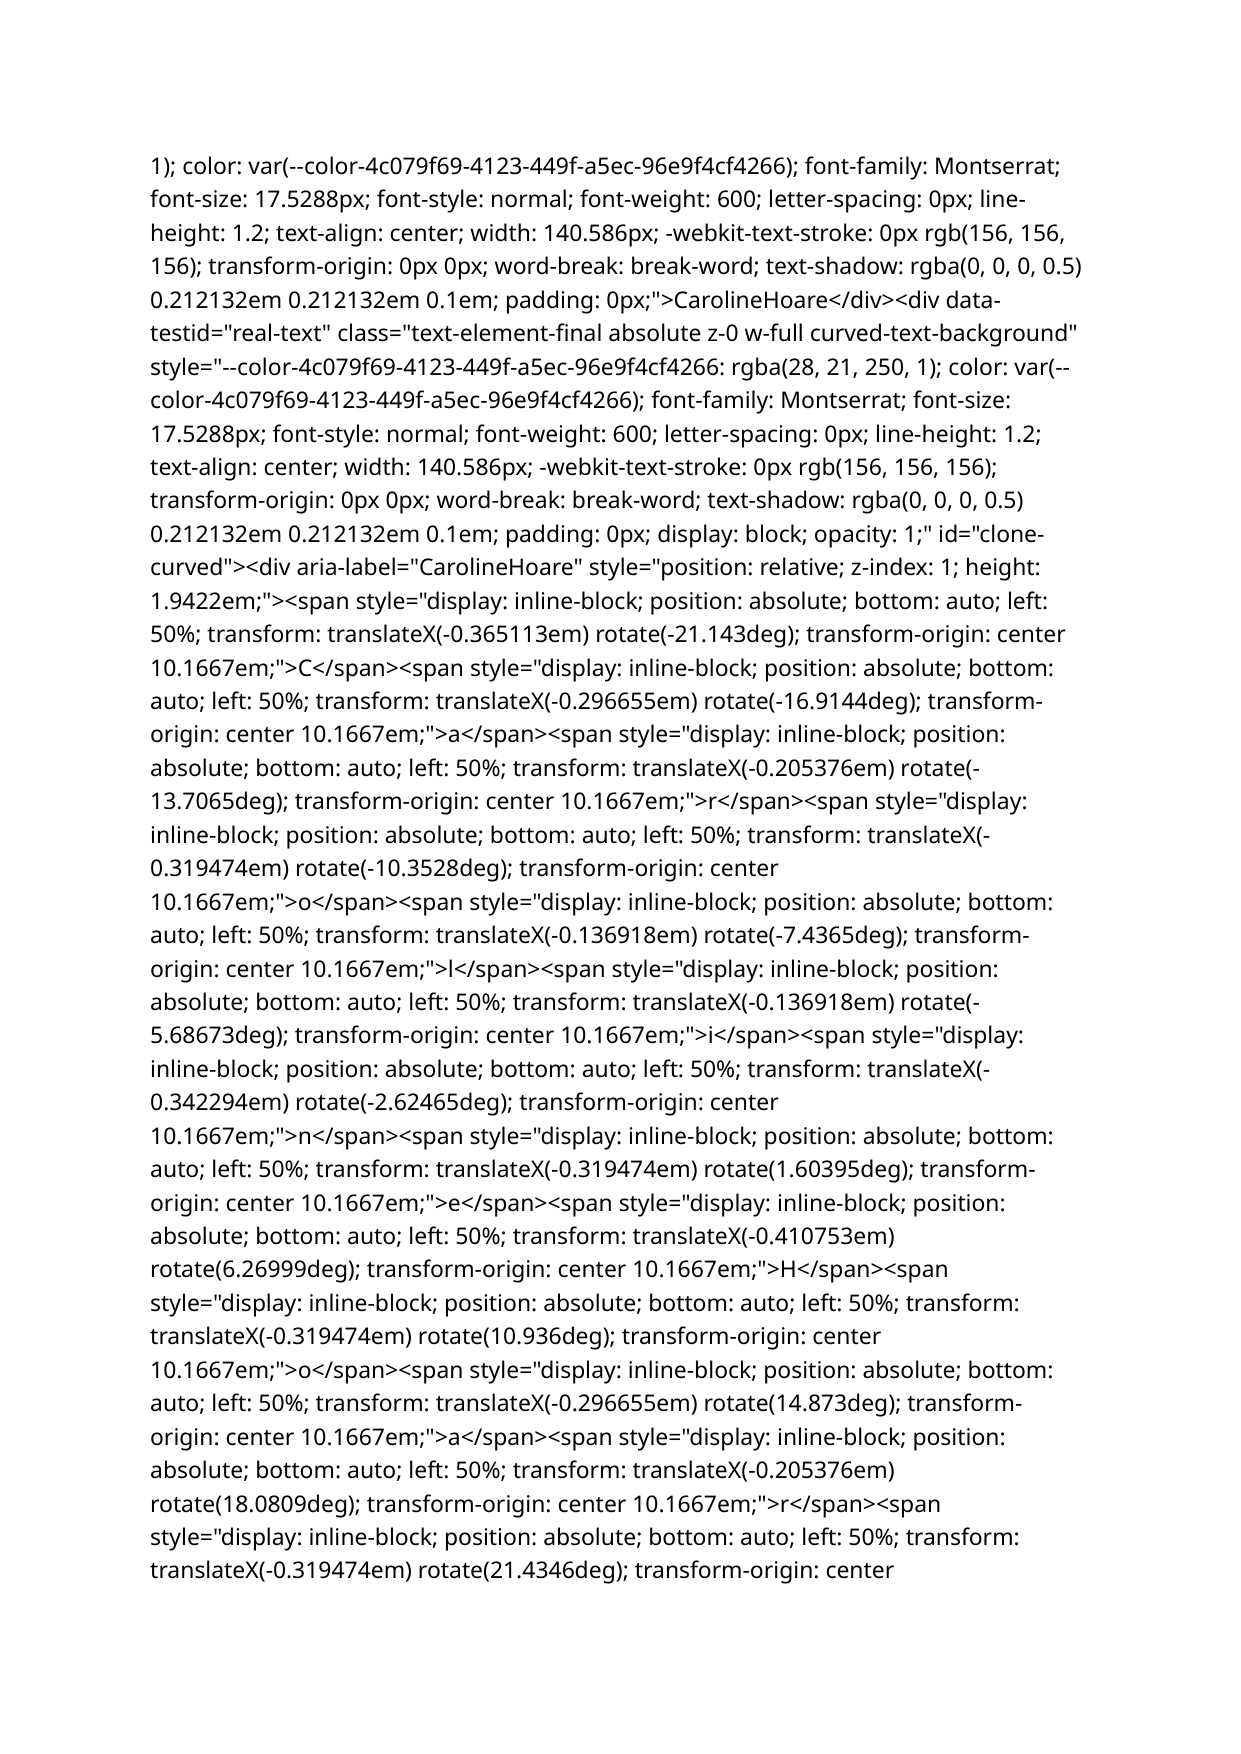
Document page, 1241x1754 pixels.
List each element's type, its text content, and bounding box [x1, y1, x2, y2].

text 1); color: var(--color-4c079f69-4123-449f-a5ec-96e9f4cf4266); font-family: Montserrat; font-size: 17.5288px; font-style: normal; font-weight: 600; letter-spacing: 0px; line-height: 1.2; text-align: center; width: 140.586px; -webkit-text-stroke: 0px rgb(156, 156, 156); transform-origin: 0px 0px; word-break: break-word; text-shadow: rgba(0, 0, 0, 0.5) 0.212132em 0.212132em 0.1em; padding: 0px;">CarolineHoare</div><div data-testid="real-text" class="text-element-final absolute z-0 w-full curved-text-background" style="--color-4c079f69-4123-449f-a5ec-96e9f4cf4266: rgba(28, 21, 250, 1); color: var(--color-4c079f69-4123-449f-a5ec-96e9f4cf4266); font-family: Montserrat; font-size: 17.5288px; font-style: normal; font-weight: 600; letter-spacing: 0px; line-height: 1.2; text-align: center; width: 140.586px; -webkit-text-stroke: 0px rgb(156, 156, 156); transform-origin: 0px 0px; word-break: break-word; text-shadow: rgba(0, 0, 0, 0.5) 0.212132em 0.212132em 0.1em; padding: 0px; display: block; opacity: 1;" id="clone-curved"><div aria-label="CarolineHoare" style="position: relative; z-index: 1; height: 1.9422em;"><span style="display: inline-block; position: absolute; bottom: auto; left: 50%; transform: translateX(-0.365113em) rotate(-21.143deg); transform-origin: center 10.1667em;">C</span><span style="display: inline-block; position: absolute; bottom: auto; left: 50%; transform: translateX(-0.296655em) rotate(-16.9144deg); transform-origin: center 10.1667em;">a</span><span style="display: inline-block; position: absolute; bottom: auto; left: 50%; transform: translateX(-0.205376em) rotate(-13.7065deg); transform-origin: center 10.1667em;">r</span><span style="display: inline-block; position: absolute; bottom: auto; left: 50%; transform: translateX(-0.319474em) rotate(-10.3528deg); transform-origin: center 10.1667em;">o</span><span style="display: inline-block; position: absolute; bottom: auto; left: 50%; transform: translateX(-0.136918em) rotate(-7.4365deg); transform-origin: center 10.1667em;">l</span><span style="display: inline-block; position: absolute; bottom: auto; left: 50%; transform: translateX(-0.136918em) rotate(-5.68673deg); transform-origin: center 10.1667em;">i</span><span style="display: inline-block; position: absolute; bottom: auto; left: 50%; transform: translateX(-0.342294em) rotate(-2.62465deg); transform-origin: center 10.1667em;">n</span><span style="display: inline-block; position: absolute; bottom: auto; left: 50%; transform: translateX(-0.319474em) rotate(1.60395deg); transform-origin: center 10.1667em;">e</span><span style="display: inline-block; position: absolute; bottom: auto; left: 50%; transform: translateX(-0.410753em) rotate(6.26999deg); transform-origin: center 10.1667em;">H</span><span style="display: inline-block; position: absolute; bottom: auto; left: 50%; transform: translateX(-0.319474em) rotate(10.936deg); transform-origin: center 10.1667em;">o</span><span style="display: inline-block; position: absolute; bottom: auto; left: 50%; transform: translateX(-0.296655em) rotate(14.873deg); transform-origin: center 10.1667em;">a</span><span style="display: inline-block; position: absolute; bottom: auto; left: 50%; transform: translateX(-0.205376em) rotate(18.0809deg); transform-origin: center 10.1667em;">r</span><span style="display: inline-block; position: absolute; bottom: auto; left: 50%; transform: translateX(-0.319474em) rotate(21.4346deg); transform-origin: center [150, 150, 1090, 1586]
